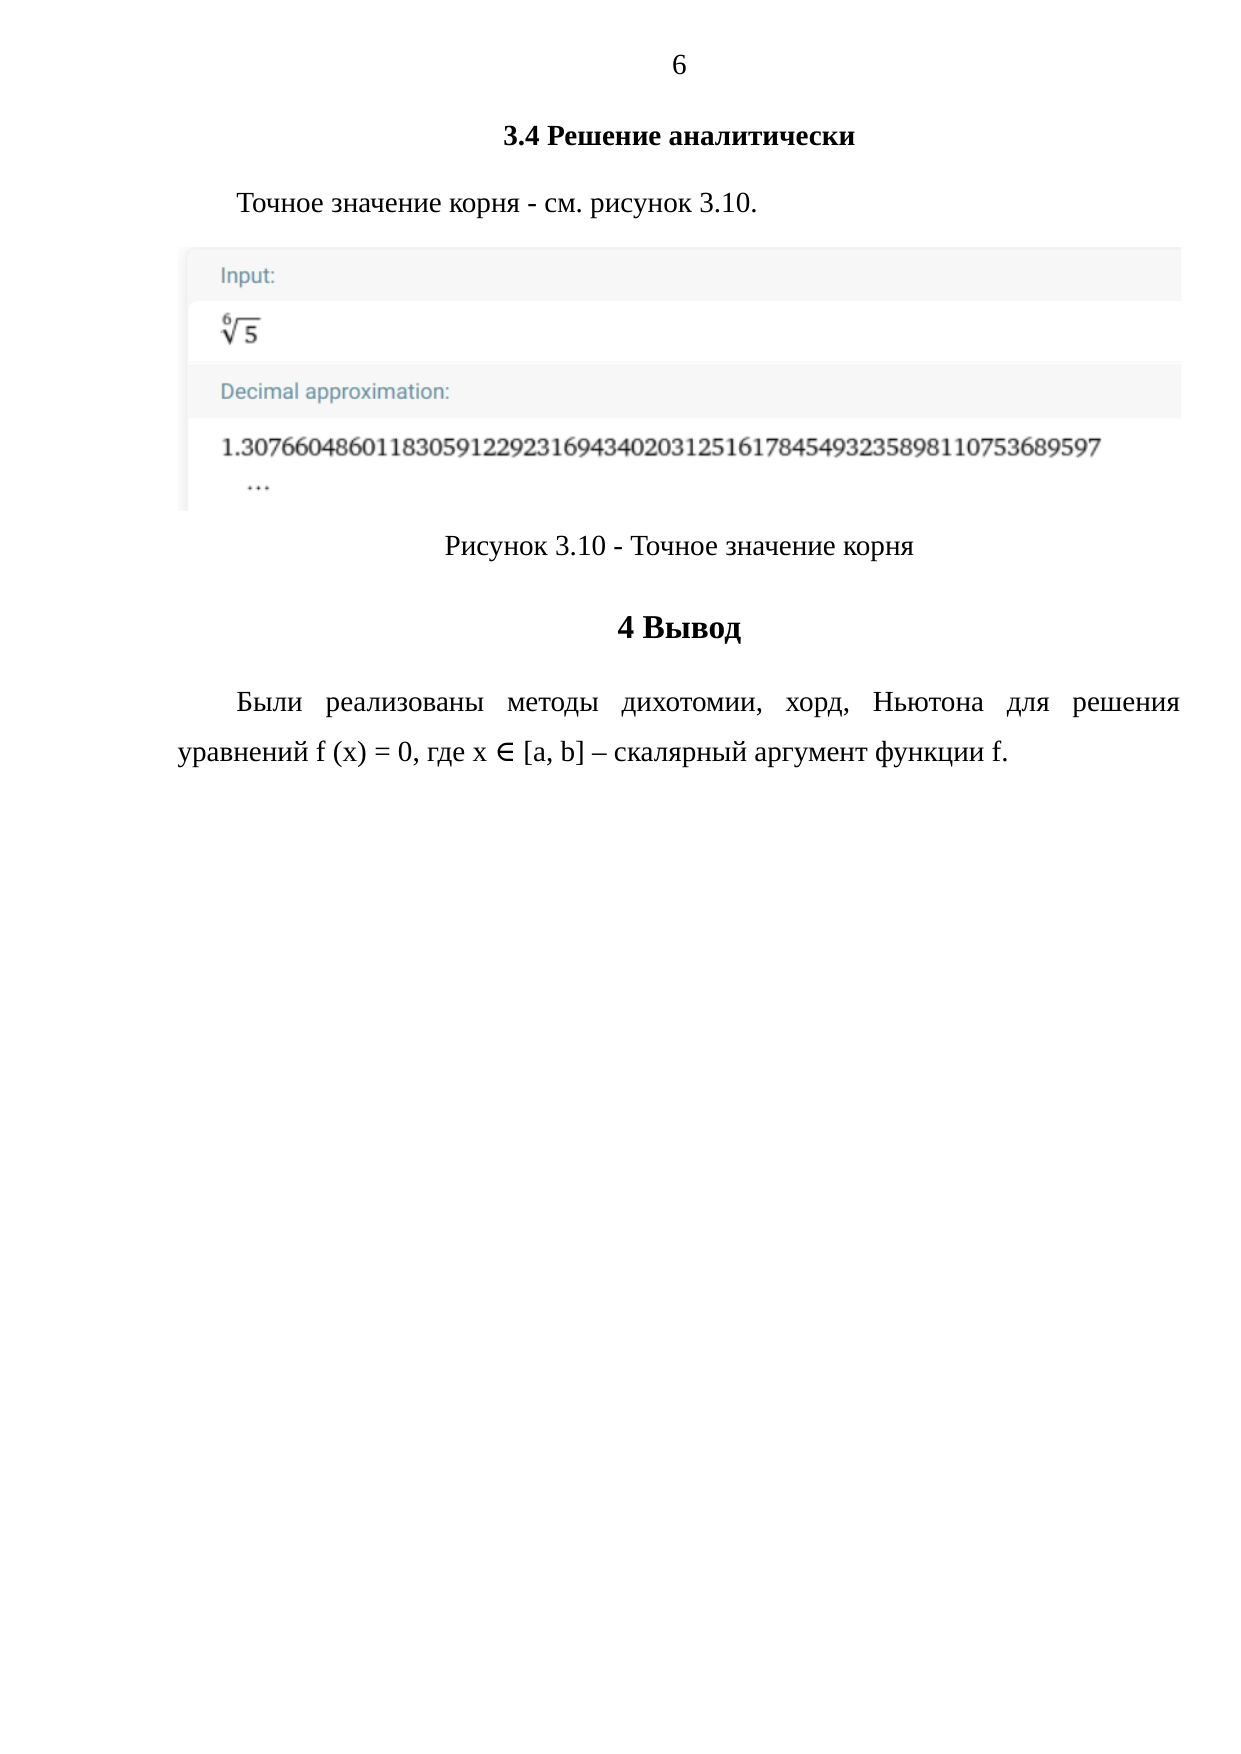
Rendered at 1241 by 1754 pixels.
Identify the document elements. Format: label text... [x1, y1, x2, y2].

picture [177, 247, 1182, 511]
text Точное значение корня - см. рисунок 3.10. [177, 185, 1181, 219]
text Рисунок 3.10 - Точное значение корня [177, 511, 1181, 561]
text Были реализованы методы дихотомии, хорд, Ньютона для решения уравнений f (x) = 0, где x ∈ [a, b] – скалярный аргумент функции f. [177, 684, 1181, 768]
subtitle Решение аналитически [177, 118, 1181, 152]
subtitle Вывод [177, 607, 1181, 646]
